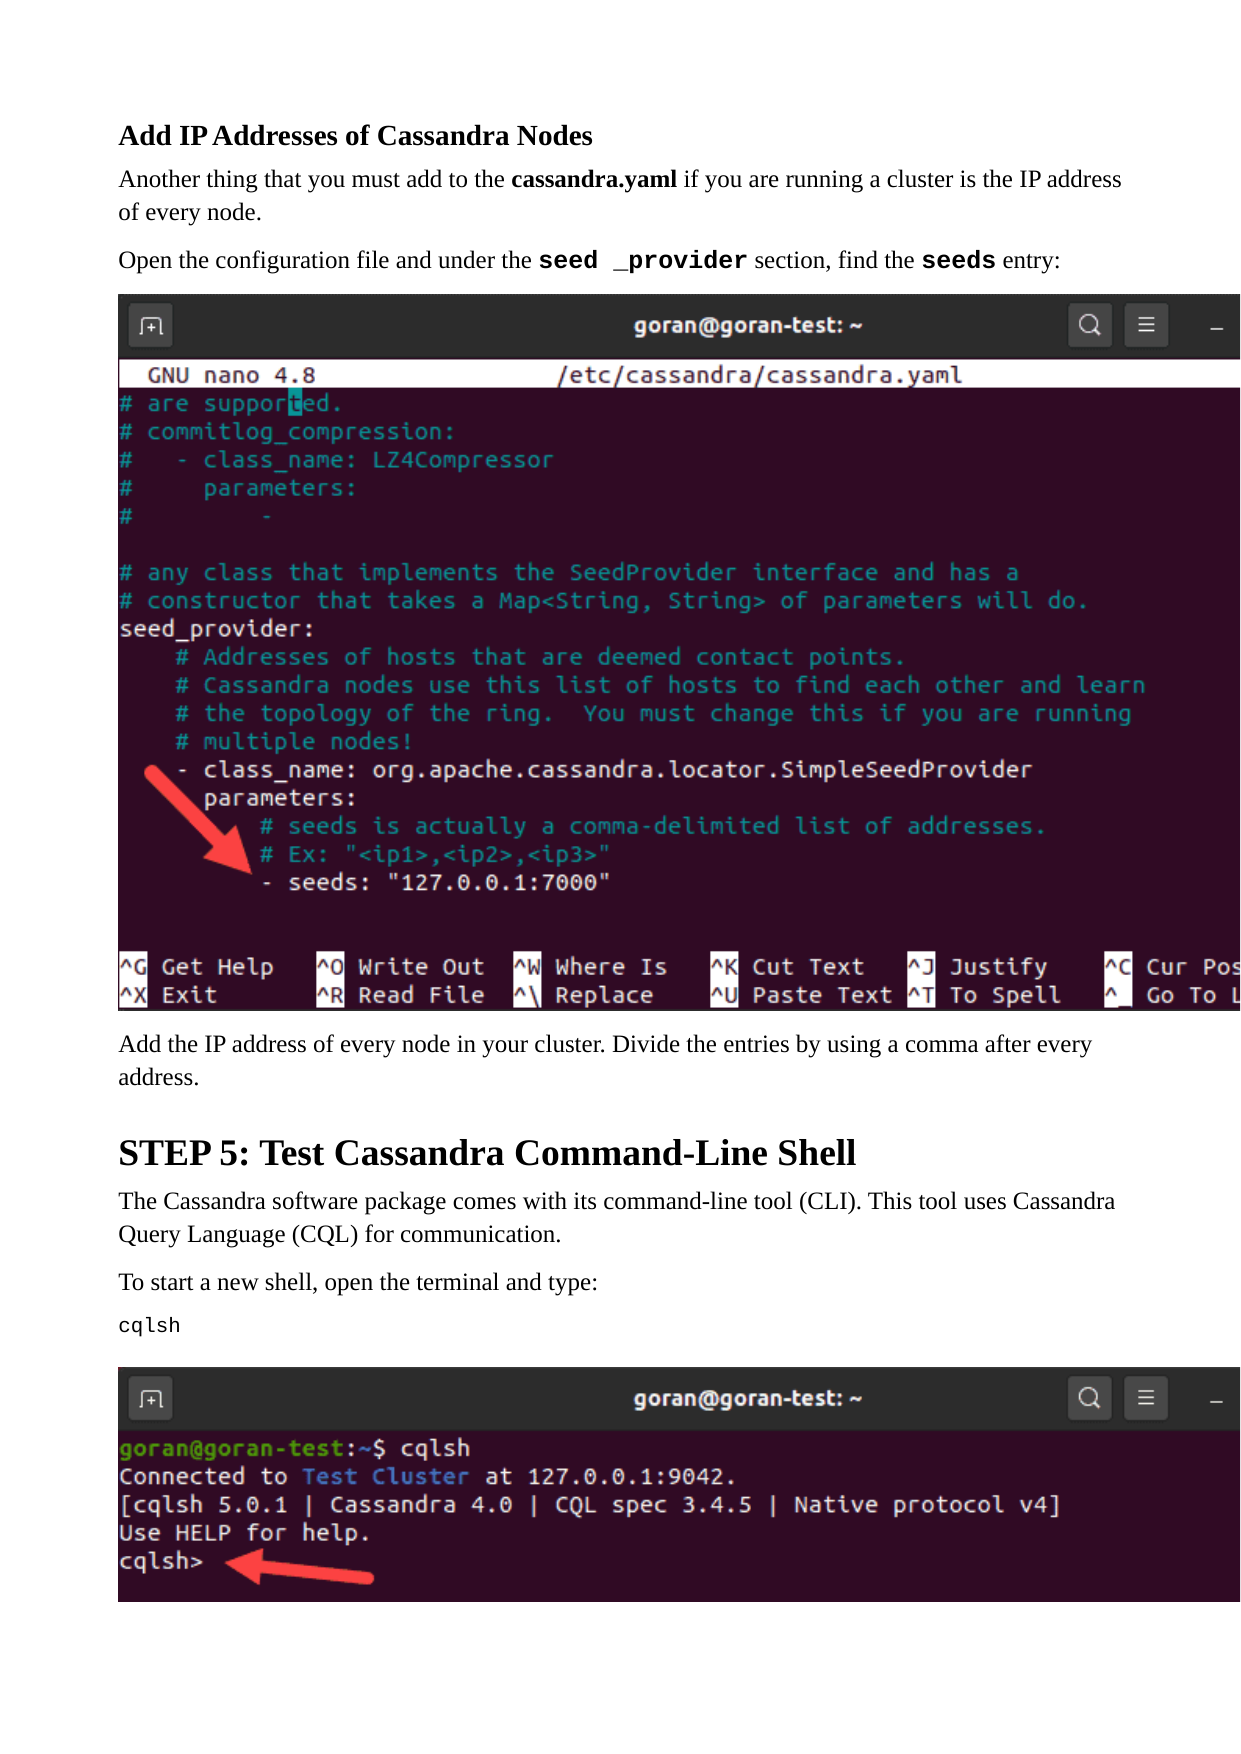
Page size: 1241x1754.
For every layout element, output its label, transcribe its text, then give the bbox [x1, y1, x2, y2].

subtitle Add IP Addresses of Cassandra Nodes [118, 118, 1122, 152]
text To start a new shell, open the terminal and type: [118, 1267, 1122, 1296]
text cqlsh [118, 1314, 1122, 1338]
text Another thing that you must add to the cassandra.yaml if you are running a cluster is the IP address of every node. [118, 164, 1122, 226]
text Open the configuration file and under the seed _provider section, find the seeds entry: [118, 245, 1122, 276]
text The Cassandra software package comes with its command-line tool (CLI). This tool uses Cassandra Query Language (CQL) for communication. [118, 1186, 1122, 1248]
subtitle STEP 5: Test Cassandra Command-Line Shell [118, 1131, 1122, 1174]
text Add the IP address of every node in your cluster. Divide the entries by using a comma after every address. [118, 1029, 1122, 1091]
picture [118, 294, 1241, 1011]
picture [118, 1367, 1241, 1602]
